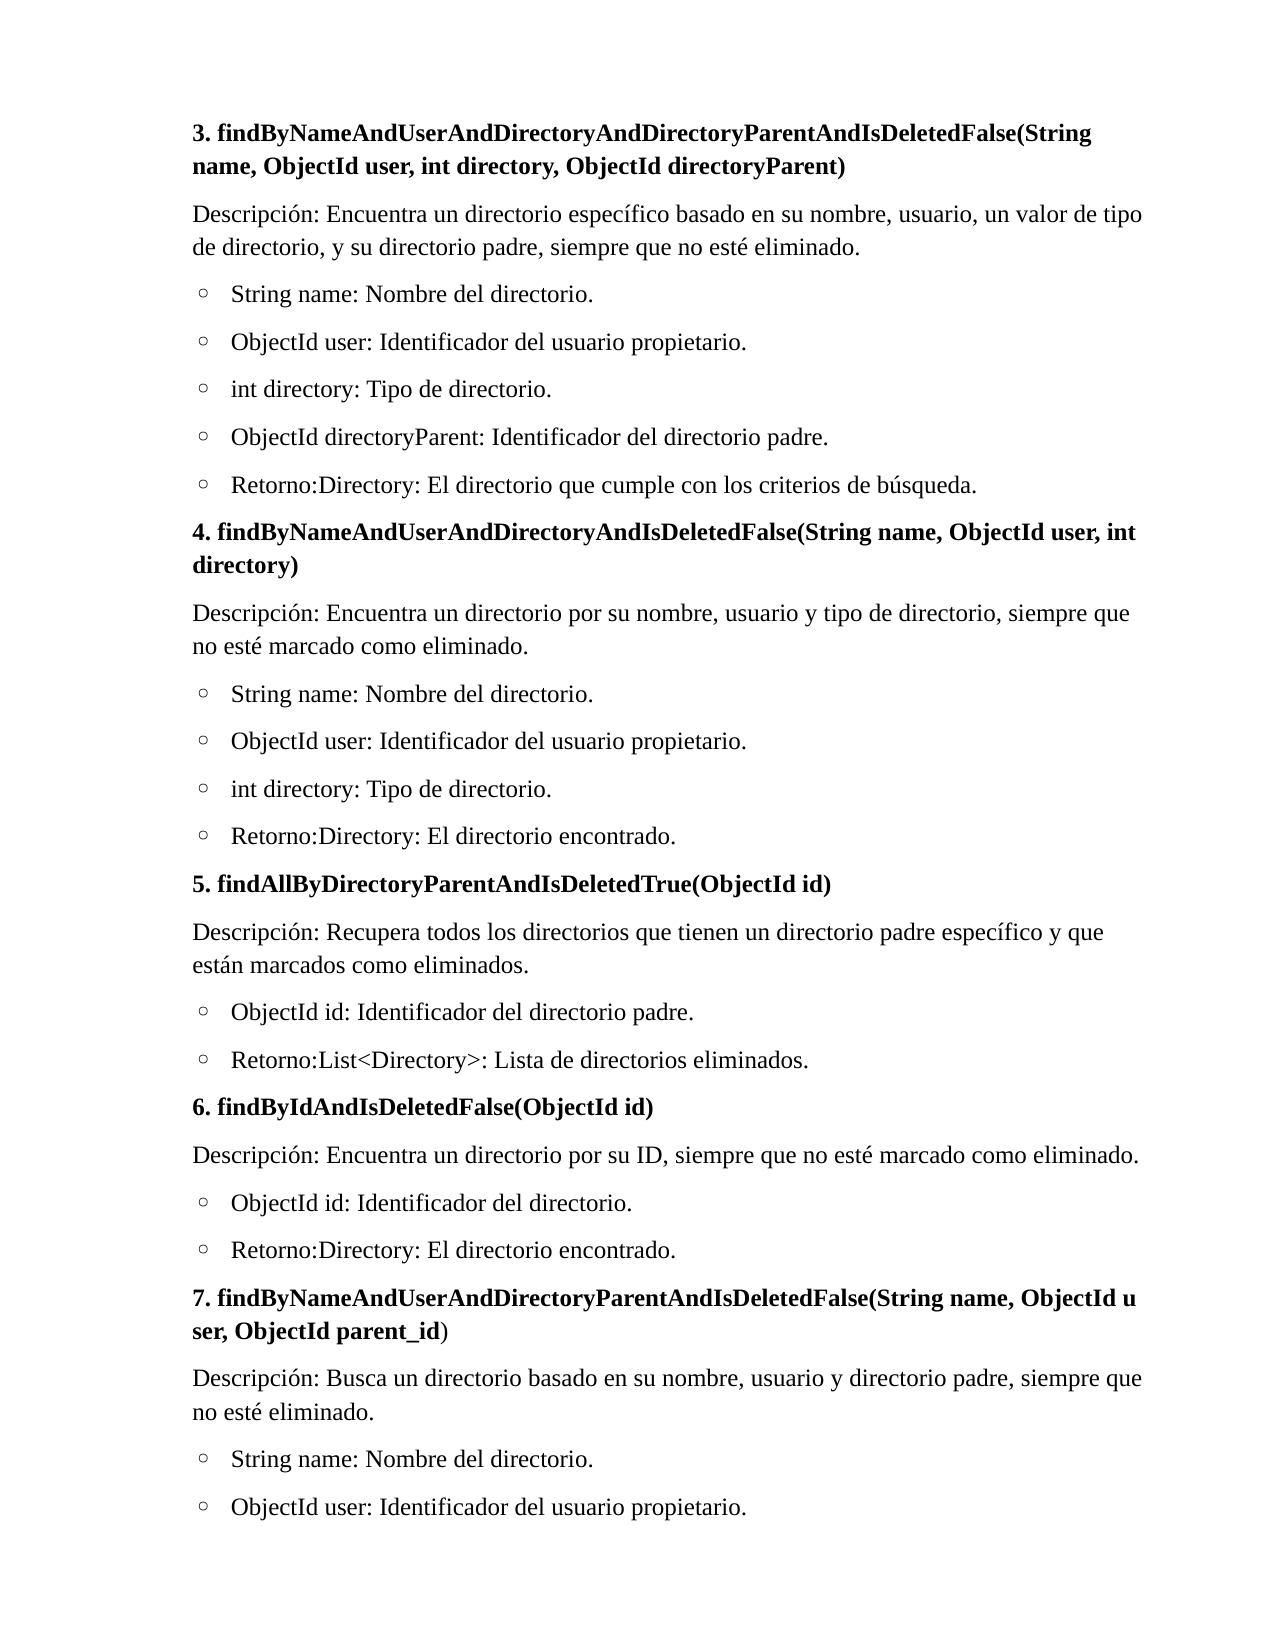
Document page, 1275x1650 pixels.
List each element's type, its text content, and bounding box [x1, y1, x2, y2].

text 4. findByNameAndUserAndDirectoryAndIsDeletedFalse(String name, ObjectId user, int directory) [118, 517, 1157, 579]
list String name: Nombre del directorio. [193, 279, 1157, 308]
list String name: Nombre del directorio. [193, 1444, 1157, 1473]
list ObjectId user: Identificador del usuario propietario. [193, 1492, 1157, 1521]
text 6. findByIdAndIsDeletedFalse(ObjectId id) [118, 1092, 1157, 1121]
text Descripción: Busca un directorio basado en su nombre, usuario y directorio padre, siempre que no esté eliminado. [118, 1363, 1157, 1425]
text Descripción: Encuentra un directorio por su nombre, usuario y tipo de directorio, siempre que no esté marcado como eliminado. [118, 598, 1157, 660]
list ObjectId user: Identificador del usuario propietario. [193, 327, 1157, 356]
list Retorno:List<Directory>: Lista de directorios eliminados. [193, 1045, 1157, 1074]
text Descripción: Encuentra un directorio específico basado en su nombre, usuario, un valor de tipo de directorio, y su directorio padre, siempre que no esté eliminado. [118, 199, 1157, 261]
text 3. findByNameAndUserAndDirectoryAndDirectoryParentAndIsDeletedFalse(String name, ObjectId user, int directory, ObjectId directoryParent) [118, 118, 1157, 180]
text 5. findAllByDirectoryParentAndIsDeletedTrue(ObjectId id) [118, 869, 1157, 898]
text 7. findByNameAndUserAndDirectoryParentAndIsDeletedFalse(String name, ObjectId u ser, ObjectId parent_id) [118, 1283, 1157, 1345]
list ObjectId id: Identificador del directorio. [193, 1188, 1157, 1216]
list String name: Nombre del directorio. [193, 679, 1157, 707]
list Retorno:Directory: El directorio encontrado. [193, 821, 1157, 850]
list ObjectId id: Identificador del directorio padre. [193, 997, 1157, 1026]
list Retorno:Directory: El directorio que cumple con los criterios de búsqueda. [193, 470, 1157, 498]
list ObjectId directoryParent: Identificador del directorio padre. [193, 422, 1157, 451]
list ObjectId user: Identificador del usuario propietario. [193, 726, 1157, 755]
list int directory: Tipo de directorio. [193, 774, 1157, 803]
list Retorno:Directory: El directorio encontrado. [193, 1235, 1157, 1264]
list int directory: Tipo de directorio. [193, 374, 1157, 403]
text Descripción: Encuentra un directorio por su ID, siempre que no esté marcado como eliminado. [118, 1140, 1157, 1169]
text Descripción: Recupera todos los directorios que tienen un directorio padre específico y que están marcados como eliminados. [118, 917, 1157, 978]
